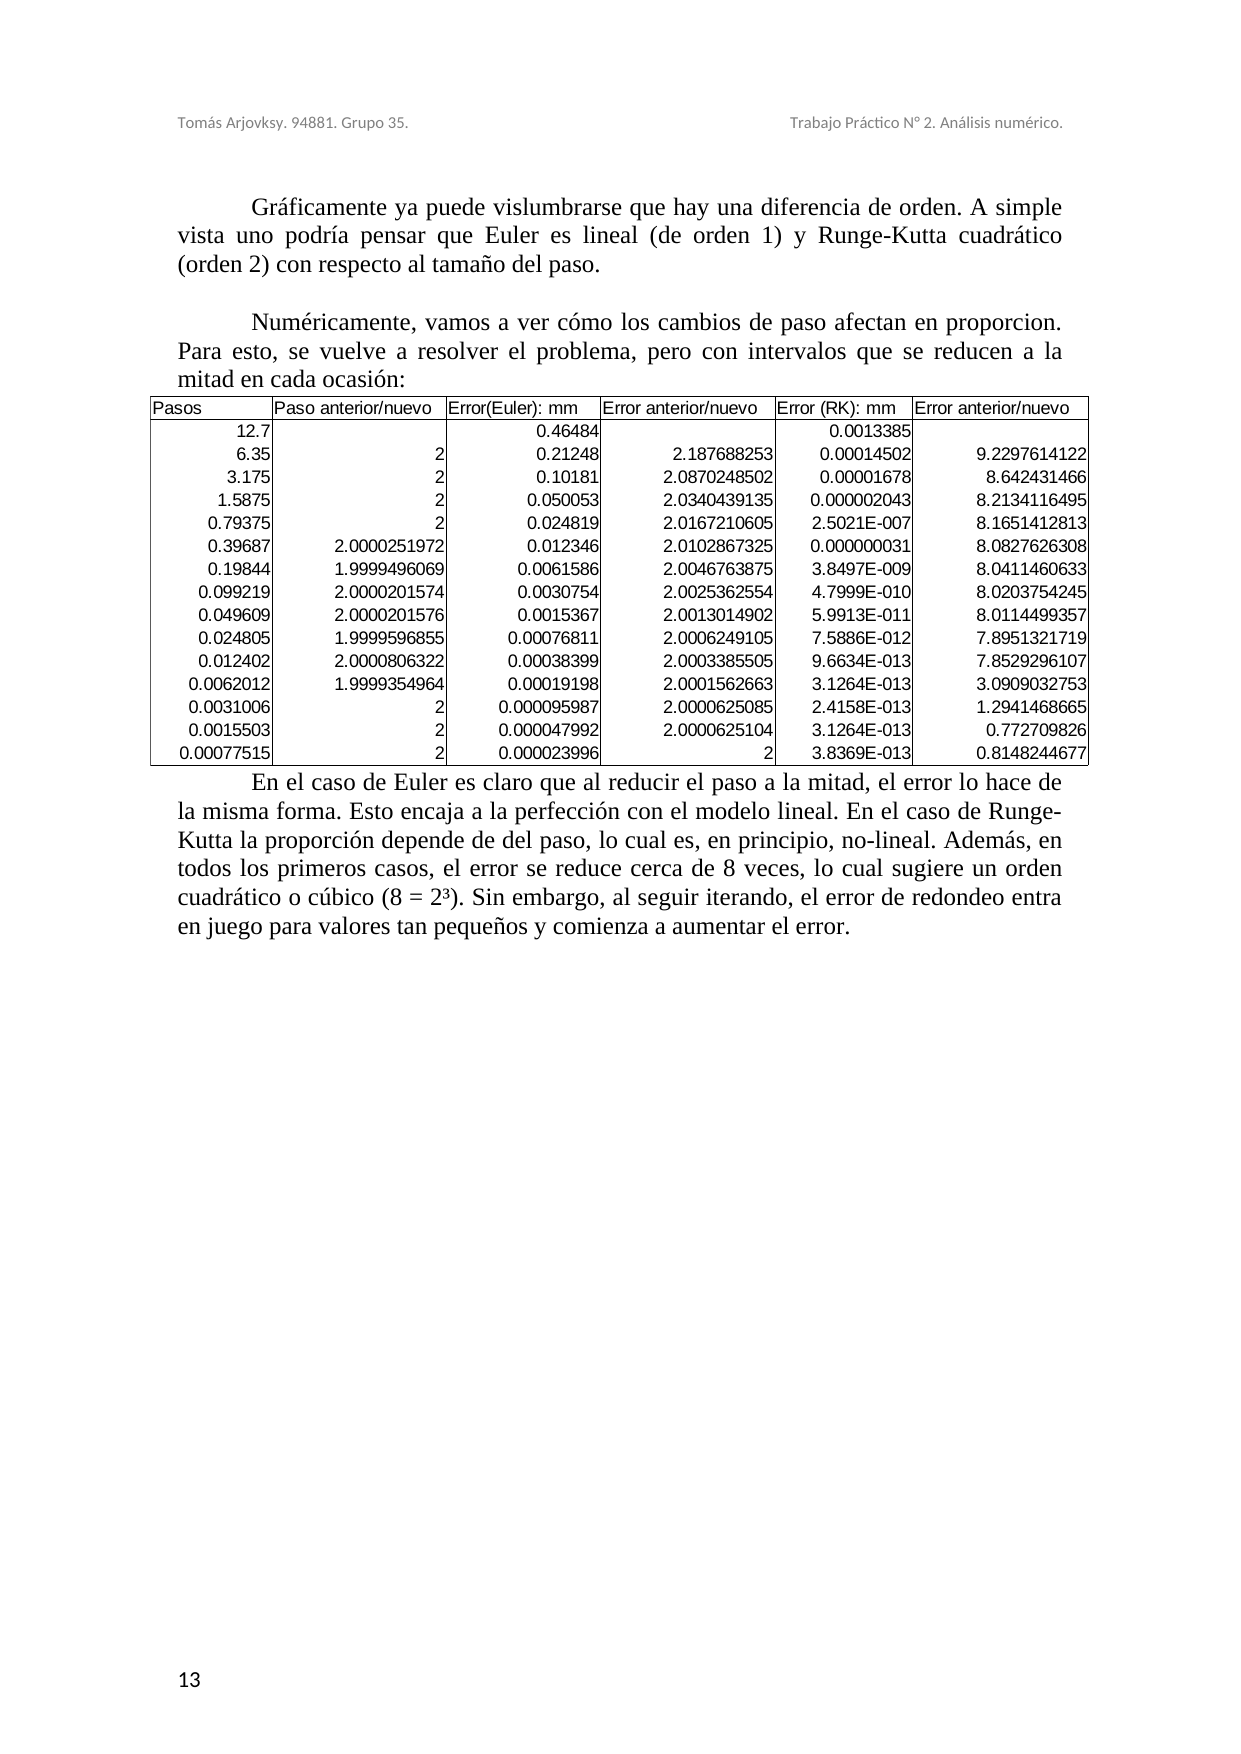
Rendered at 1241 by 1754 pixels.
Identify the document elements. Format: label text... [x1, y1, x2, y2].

text En el caso de Euler es claro que al reducir el paso a la mitad, el error lo hace de la misma forma. Esto encaja a la perfección con el modelo lineal. En el caso de Runge-Kutta la proporción depende de del paso, lo cual es, en principio, no-lineal. Además, en todos los primeros casos, el error se reduce cerca de 8 veces, lo cual sugiere un orden cuadrático o cúbico (8 = 2³). Sin embargo, al seguir iterando, el error de redondeo entra en juego para valores tan pequeños y comienza a aumentar el error. [447, 422, 600, 765]
text En el caso de Euler es claro que al reducir el paso a la mitad, el error lo hace de la misma forma. Esto encaja a la perfección con el modelo lineal. En el caso de Runge-Kutta la proporción depende de del paso, lo cual es, en principio, no-lineal. Además, en todos los primeros casos, el error se reduce cerca de 8 veces, lo cual sugiere un orden cuadrático o cúbico (8 = 2³). Sin embargo, al seguir iterando, el error de redondeo entra en juego para valores tan pequeños y comienza a aumentar el error. [177, 766, 1063, 940]
text En el caso de Euler es claro que al reducir el paso a la mitad, el error lo hace de la misma forma. Esto encaja a la perfección con el modelo lineal. En el caso de Runge-Kutta la proporción depende de del paso, lo cual es, en principio, no-lineal. Además, en todos los primeros casos, el error se reduce cerca de 8 veces, lo cual sugiere un orden cuadrático o cúbico (8 = 2³). Sin embargo, al seguir iterando, el error de redondeo entra en juego para valores tan pequeños y comienza a aumentar el error. [273, 422, 446, 765]
text Numéricamente, vamos a ver cómo los cambios de paso afectan en proporcion. Para esto, se vuelve a resolver el problema, pero con intervalos que se reducen a la mitad en cada ocasión: [177, 307, 1063, 393]
text En el caso de Euler es claro que al reducir el paso a la mitad, el error lo hace de la misma forma. Esto encaja a la perfección con el modelo lineal. En el caso de Runge-Kutta la proporción depende de del paso, lo cual es, en principio, no-lineal. Además, en todos los primeros casos, el error se reduce cerca de 8 veces, lo cual sugiere un orden cuadrático o cúbico (8 = 2³). Sin embargo, al seguir iterando, el error de redondeo entra en juego para valores tan pequeños y comienza a aumentar el error. [776, 422, 912, 765]
text En el caso de Euler es claro que al reducir el paso a la mitad, el error lo hace de la misma forma. Esto encaja a la perfección con el modelo lineal. En el caso de Runge-Kutta la proporción depende de del paso, lo cual es, en principio, no-lineal. Además, en todos los primeros casos, el error se reduce cerca de 8 veces, lo cual sugiere un orden cuadrático o cúbico (8 = 2³). Sin embargo, al seguir iterando, el error de redondeo entra en juego para valores tan pequeños y comienza a aumentar el error. [601, 422, 775, 765]
text En el caso de Euler es claro que al reducir el paso a la mitad, el error lo hace de la misma forma. Esto encaja a la perfección con el modelo lineal. En el caso de Runge-Kutta la proporción depende de del paso, lo cual es, en principio, no-lineal. Además, en todos los primeros casos, el error se reduce cerca de 8 veces, lo cual sugiere un orden cuadrático o cúbico (8 = 2³). Sin embargo, al seguir iterando, el error de redondeo entra en juego para valores tan pequeños y comienza a aumentar el error. [913, 422, 1063, 765]
text Gráficamente ya puede vislumbrarse que hay una diferencia de orden. A simple vista uno podría pensar que Euler es lineal (de orden 1) y Runge-Kutta cuadrático (orden 2) con respecto al tamaño del paso. [177, 192, 1063, 278]
text En el caso de Euler es claro que al reducir el paso a la mitad, el error lo hace de la misma forma. Esto encaja a la perfección con el modelo lineal. En el caso de Runge-Kutta la proporción depende de del paso, lo cual es, en principio, no-lineal. Además, en todos los primeros casos, el error se reduce cerca de 8 veces, lo cual sugiere un orden cuadrático o cúbico (8 = 2³). Sin embargo, al seguir iterando, el error de redondeo entra en juego para valores tan pequeños y comienza a aumentar el error. [177, 422, 272, 765]
